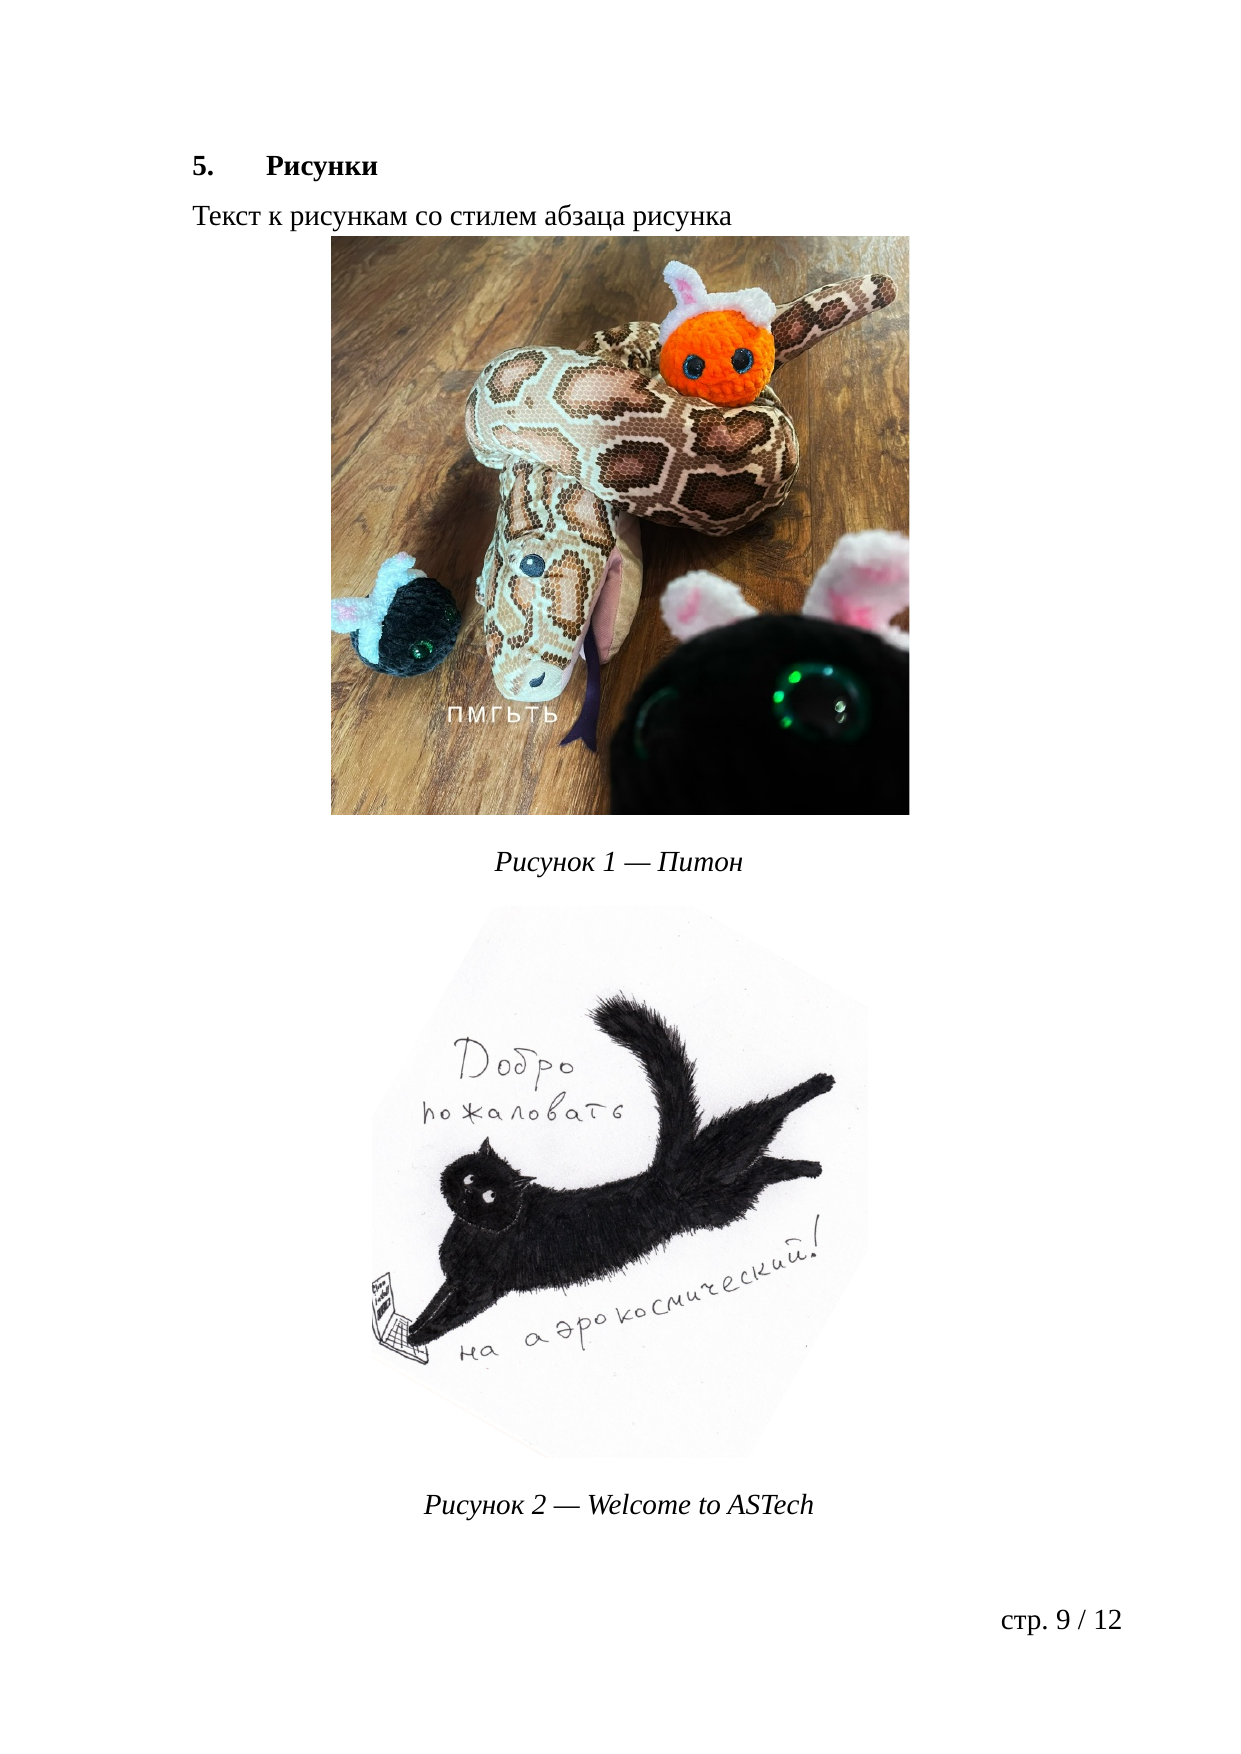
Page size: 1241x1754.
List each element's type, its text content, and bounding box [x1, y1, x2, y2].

text Рисунок 2 — Welcome to ASTech [118, 1487, 1122, 1520]
picture [372, 906, 869, 1458]
text Текст к рисункам со стилем абзаца рисунка [118, 198, 1122, 231]
picture [331, 236, 910, 815]
text Рисунок 1 — Питон [118, 844, 1122, 877]
subtitle Рисунки [118, 148, 1122, 181]
